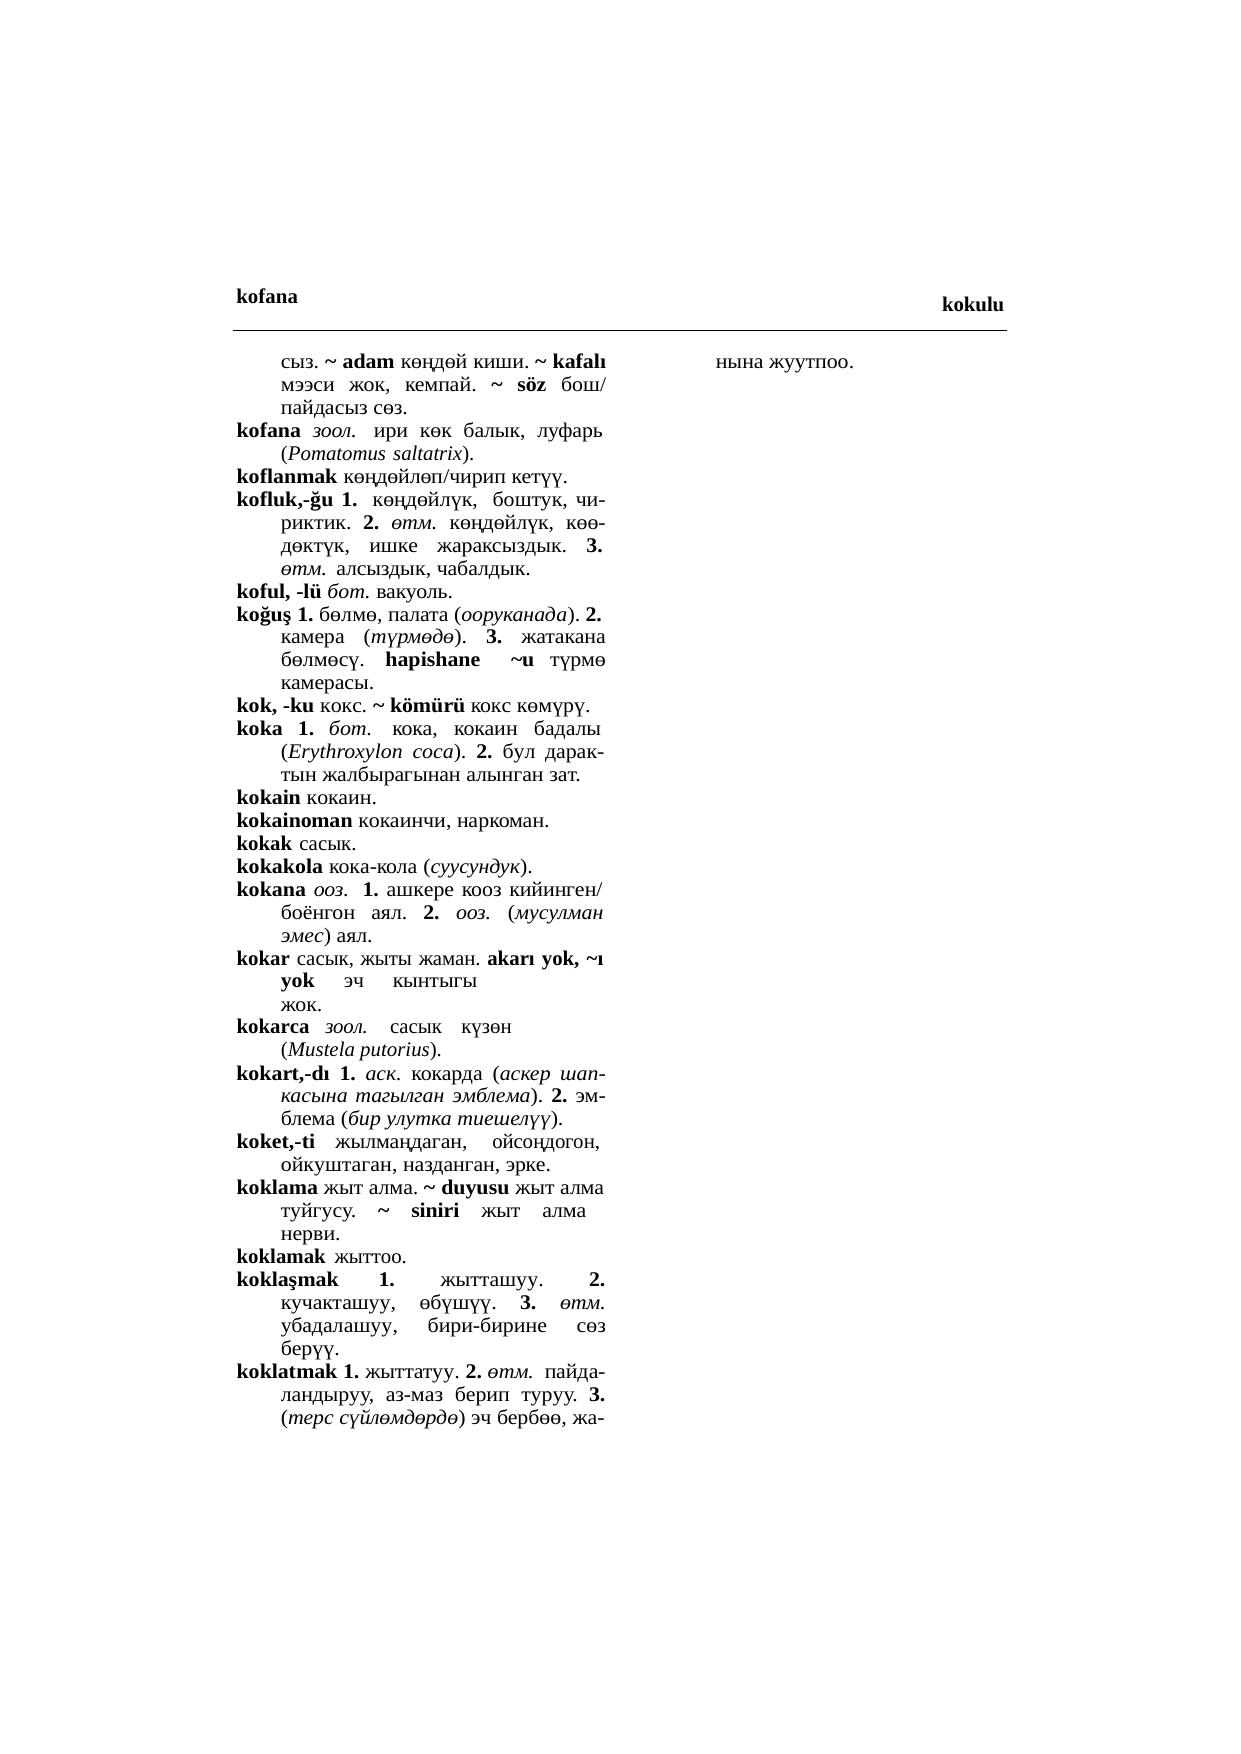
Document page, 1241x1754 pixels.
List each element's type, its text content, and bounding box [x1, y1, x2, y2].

text koful, -lü бот. вакуоль. [236, 580, 606, 603]
text kokana ооз. 1. ашкере кооз кийинген/ [236, 878, 606, 901]
text kofana зоол. ири көк балык, луфарь [236, 419, 606, 442]
text (Erythroxylon coca). 2. бул дарак- [281, 740, 606, 763]
text боёнгон аял. 2. ооз. (мусулман эмес) аял. [281, 901, 605, 947]
text (Pomatomus saltatrix). [281, 442, 475, 465]
text kokak сасык. [236, 832, 606, 855]
text koklamak жыттоо. [236, 1245, 606, 1268]
text koğuş 1. бөлмө, палата (ооруканада). 2. [236, 603, 606, 626]
text кучакташуу, өбүшүү. 3. өтм. убадалашуу, бири-бирине сөз берүү. [281, 1291, 606, 1360]
text kofana [236, 284, 298, 308]
text kokainoman кокаинчи, наркоман. [236, 809, 606, 832]
text kok, -ku кокс. ~ kömürü кокс көмүрү. [236, 694, 606, 717]
text kofluk,-ğu 1. көңдөйлүк, боштук, чи- риктик. 2. өтм. көңдөйлүк, көө- дөктүк, ишке жараксыздык. 3. [236, 488, 606, 557]
text kokarca зоол. сасык күзөн (Mustela putorius). [236, 1016, 606, 1061]
text камера (түрмөдө). 3. жатакана бөлмөсү. hapishane ~u түрмө камерасы. [281, 626, 606, 694]
text koka 1. бот. кока, кокаин бадалы [236, 717, 606, 740]
text kokakola кока-кола (суусундук). [236, 855, 606, 878]
text kokain кокаин. [236, 786, 606, 809]
text өтм. алсыздык, чабалдык. [281, 557, 531, 580]
text koklaşmak 1. жытташуу. 2. [236, 1268, 606, 1291]
text нына жуутпоо. [716, 350, 879, 373]
text yok эч кынтыгы жок. [281, 969, 477, 1016]
text тын жалбырагынан алынган зат. [281, 763, 584, 786]
text koket,-ti жылмаңдаган, ойсоңдогон, ойкуштаган, назданган, эрке. [236, 1130, 606, 1176]
text koflanmak көңдөйлөп/чирип кетүү. [236, 465, 606, 488]
text koklatmak 1. жыттатуу. 2. өтм. пайда- ландыруу, аз-маз берип туруу. 3. (терс сүйлөмдөрдө) эч бербөө, жа- [236, 1360, 606, 1429]
text kokart,-dı 1. аск. кокарда (аскер шап- касына тагылган эмблема). 2. эм- блема (бир улутка тиешелүү). [236, 1062, 606, 1130]
text сыз. ~ adam көңдөй киши. ~ kafalı мээси жок, кемпай. ~ söz бош/ пайдасыз сөз. [281, 350, 606, 419]
text туйгусу. ~ siniri жыт алма нерви. [281, 1199, 586, 1245]
text kokar сасык, жыты жаман. akarı yok, ~ı [236, 947, 605, 969]
text koklama жыт алма. ~ duyusu жыт алма [236, 1176, 606, 1199]
text kokulu [942, 292, 1065, 316]
